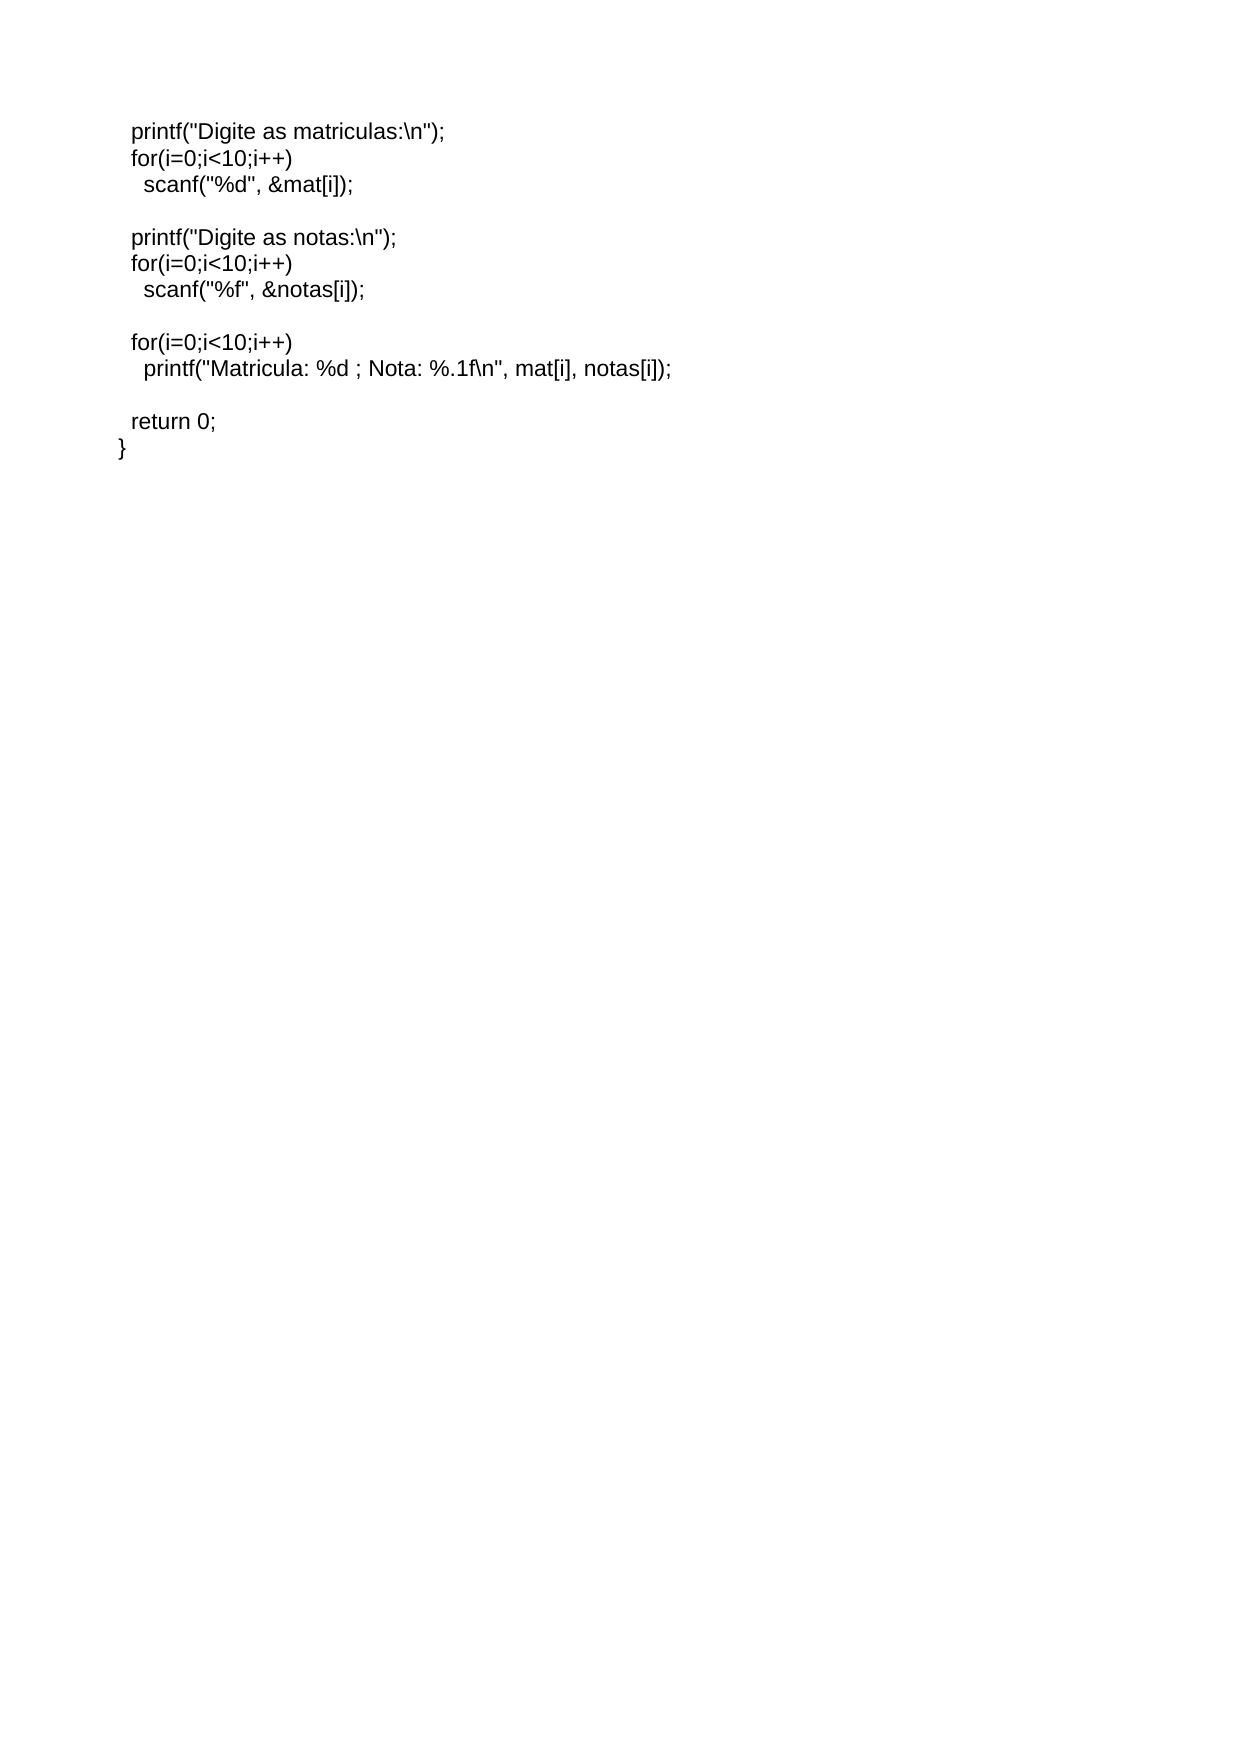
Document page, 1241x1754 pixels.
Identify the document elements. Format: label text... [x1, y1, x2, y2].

text printf("Digite as matriculas:\n"); for(i=0;i<10;i++) scanf("%d", &mat[i]); printf("Digite as notas:\n"); for(i=0;i<10;i++) scanf("%f", &notas[i]); for(i=0;i<10;i++) printf("Matricula: %d ; Nota: %.1f\n", mat[i], notas[i]); return 0; } [118, 118, 1122, 461]
